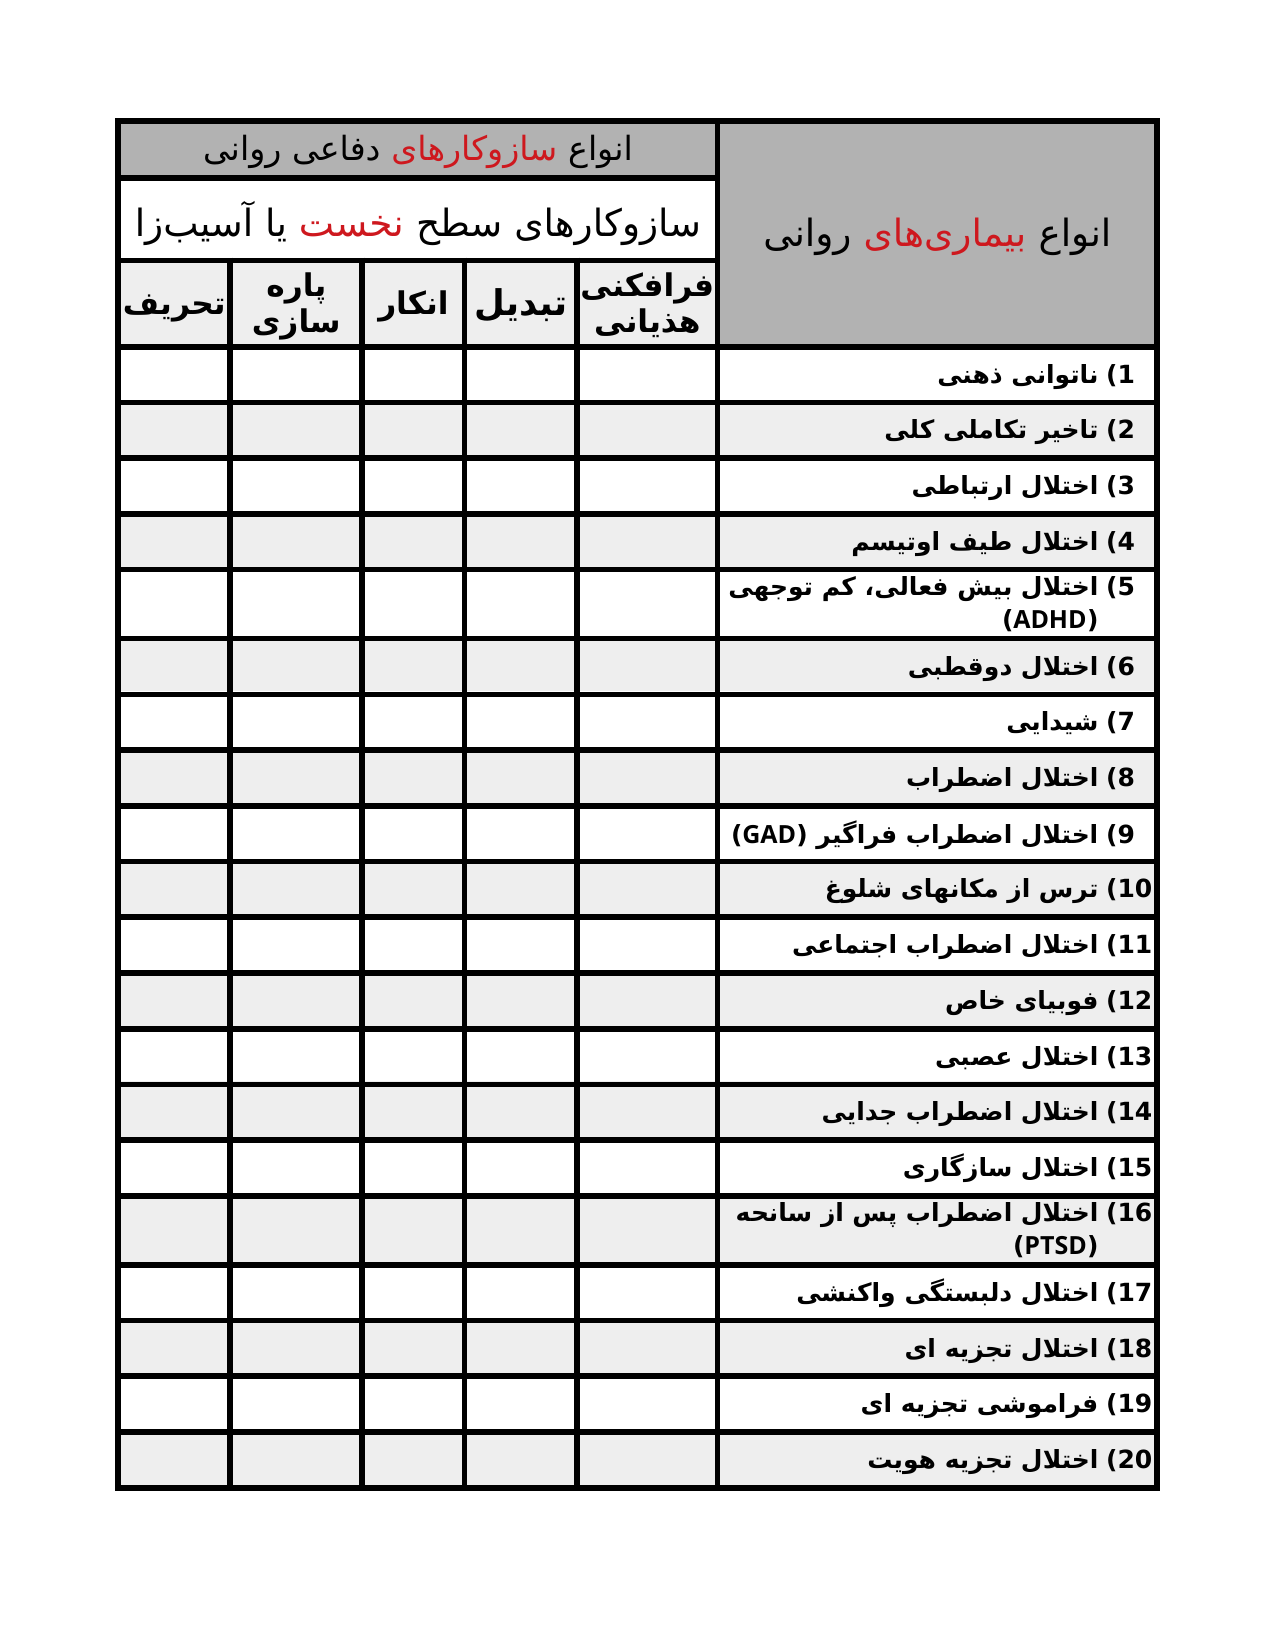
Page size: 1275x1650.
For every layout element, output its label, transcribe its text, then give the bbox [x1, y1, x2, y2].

table_cell پاره سازی [233, 263, 359, 344]
table_cell [233, 1143, 359, 1193]
table_cell اختلال بیش ­فعالی، کم ­توجهی (ADHD) [720, 572, 1154, 636]
table_cell [467, 1379, 574, 1429]
table_header انواع سازوکارهای دفاعی روانی [121, 124, 715, 175]
table_cell [580, 753, 715, 803]
table_cell [580, 1087, 715, 1137]
table_cell [233, 517, 359, 567]
table_cell [580, 809, 715, 858]
table_cell [580, 1032, 715, 1081]
table_cell [580, 461, 715, 511]
table_cell سازوکارهای سطح نخست یا آسیب‌زا [121, 181, 715, 258]
table_cell [121, 572, 227, 636]
table_cell اختلال سازگاری [720, 1143, 1154, 1193]
table_cell فرافکنی هذیانی [580, 263, 715, 344]
table_cell [121, 809, 227, 858]
table_cell [121, 976, 227, 1026]
table_cell [580, 405, 715, 455]
table_cell [365, 697, 462, 747]
table_cell اختلال اضطراب پس از سانحه (PTSD) [720, 1199, 1154, 1262]
table_cell [233, 920, 359, 970]
table_cell اختلال دوقطبی [720, 641, 1154, 691]
table_cell [580, 572, 715, 636]
table_cell [467, 1143, 574, 1193]
table_cell [233, 864, 359, 914]
table_cell [365, 1379, 462, 1429]
table_cell [233, 753, 359, 803]
table_cell [467, 461, 574, 511]
table_cell [467, 920, 574, 970]
table_cell [121, 1143, 227, 1193]
table_cell [121, 697, 227, 747]
table_cell [233, 1087, 359, 1137]
table_cell [233, 572, 359, 636]
table_cell [365, 920, 462, 970]
table_cell ترس از مکان­های شلوغ [720, 864, 1154, 914]
table_cell [580, 1143, 715, 1193]
table_cell [121, 864, 227, 914]
table_cell [121, 461, 227, 511]
table_cell اختلال تجزیه­ ای [720, 1323, 1154, 1373]
table_cell [365, 1435, 462, 1485]
table_cell [121, 405, 227, 455]
table_cell [365, 864, 462, 914]
table_cell اختلال دلبستگی واکنشی [720, 1268, 1154, 1318]
table_cell ناتوانی ذهنی [720, 350, 1154, 399]
table_cell [467, 350, 574, 399]
table_cell [365, 350, 462, 399]
table_cell [233, 1379, 359, 1429]
table_cell [121, 1379, 227, 1429]
table_cell [467, 572, 574, 636]
table_cell اختلال تجزیه­ هویت [720, 1435, 1154, 1485]
table_cell تاخیر تکاملی کلی [720, 405, 1154, 455]
table_cell [365, 1087, 462, 1137]
table_cell شیدایی [720, 697, 1154, 747]
table_cell تحریف [121, 263, 227, 344]
table_cell [365, 1323, 462, 1373]
table_cell [467, 405, 574, 455]
table_cell [365, 405, 462, 455]
table_cell [467, 1087, 574, 1137]
table_cell [365, 1143, 462, 1193]
table_cell [233, 641, 359, 691]
table_cell اختلال اضطراب اجتماعی [720, 920, 1154, 970]
table_cell [580, 697, 715, 747]
table_cell [121, 1032, 227, 1081]
table_cell [121, 1268, 227, 1318]
table_cell [233, 1268, 359, 1318]
table_cell [365, 809, 462, 858]
table_cell [580, 976, 715, 1026]
table_cell [121, 753, 227, 803]
table_cell اختلال عصبی [720, 1032, 1154, 1081]
table_cell [233, 350, 359, 399]
table_cell [121, 1199, 227, 1262]
table_cell [233, 1323, 359, 1373]
table_cell [365, 461, 462, 511]
table_cell [121, 1087, 227, 1137]
table_cell [580, 1435, 715, 1485]
table_cell [233, 405, 359, 455]
table_cell [121, 1323, 227, 1373]
table_cell [580, 641, 715, 691]
table_cell [467, 809, 574, 858]
table_cell [467, 1032, 574, 1081]
table_cell [365, 517, 462, 567]
table_cell [233, 809, 359, 858]
table_cell [365, 1032, 462, 1081]
table_cell [580, 1199, 715, 1262]
table_cell [121, 517, 227, 567]
table_cell [580, 350, 715, 399]
table_cell [580, 920, 715, 970]
table_cell [121, 1435, 227, 1485]
table_cell [580, 517, 715, 567]
table_cell [121, 920, 227, 970]
table_cell [467, 753, 574, 803]
table_cell اختلال اضطراب فراگیر (GAD) [720, 809, 1154, 858]
table_cell [580, 1379, 715, 1429]
table_cell [467, 1323, 574, 1373]
table_cell انکار [365, 263, 462, 344]
table_cell [365, 1268, 462, 1318]
table_cell اختلال اضطراب جدایی [720, 1087, 1154, 1137]
table_cell [580, 1323, 715, 1373]
table_cell [365, 1199, 462, 1262]
table_cell اختلال طیف اوتیسم [720, 517, 1154, 567]
table_header انواع بیماری‌های روانی [720, 124, 1154, 344]
table_cell [365, 641, 462, 691]
table_cell فراموشی تجزیه ­ای [720, 1379, 1154, 1429]
table_cell [580, 864, 715, 914]
table_cell [467, 1435, 574, 1485]
table_cell [121, 350, 227, 399]
table_cell [233, 1435, 359, 1485]
table_cell [233, 1032, 359, 1081]
table_cell [467, 1199, 574, 1262]
table_cell فوبیای خاص [720, 976, 1154, 1026]
table_cell تبدیل [467, 263, 574, 344]
table_cell [233, 461, 359, 511]
table_cell [365, 976, 462, 1026]
table_cell [467, 641, 574, 691]
table_cell [365, 753, 462, 803]
table_cell [467, 864, 574, 914]
table_cell اختلال ارتباطی [720, 461, 1154, 511]
table_cell اختلال اضطراب [720, 753, 1154, 803]
table_cell [467, 517, 574, 567]
table_cell [365, 572, 462, 636]
table_cell [121, 641, 227, 691]
table_cell [580, 1268, 715, 1318]
table_cell [467, 1268, 574, 1318]
table_cell [233, 697, 359, 747]
table_cell [467, 976, 574, 1026]
table_cell [233, 976, 359, 1026]
table_cell [233, 1199, 359, 1262]
table_cell [467, 697, 574, 747]
